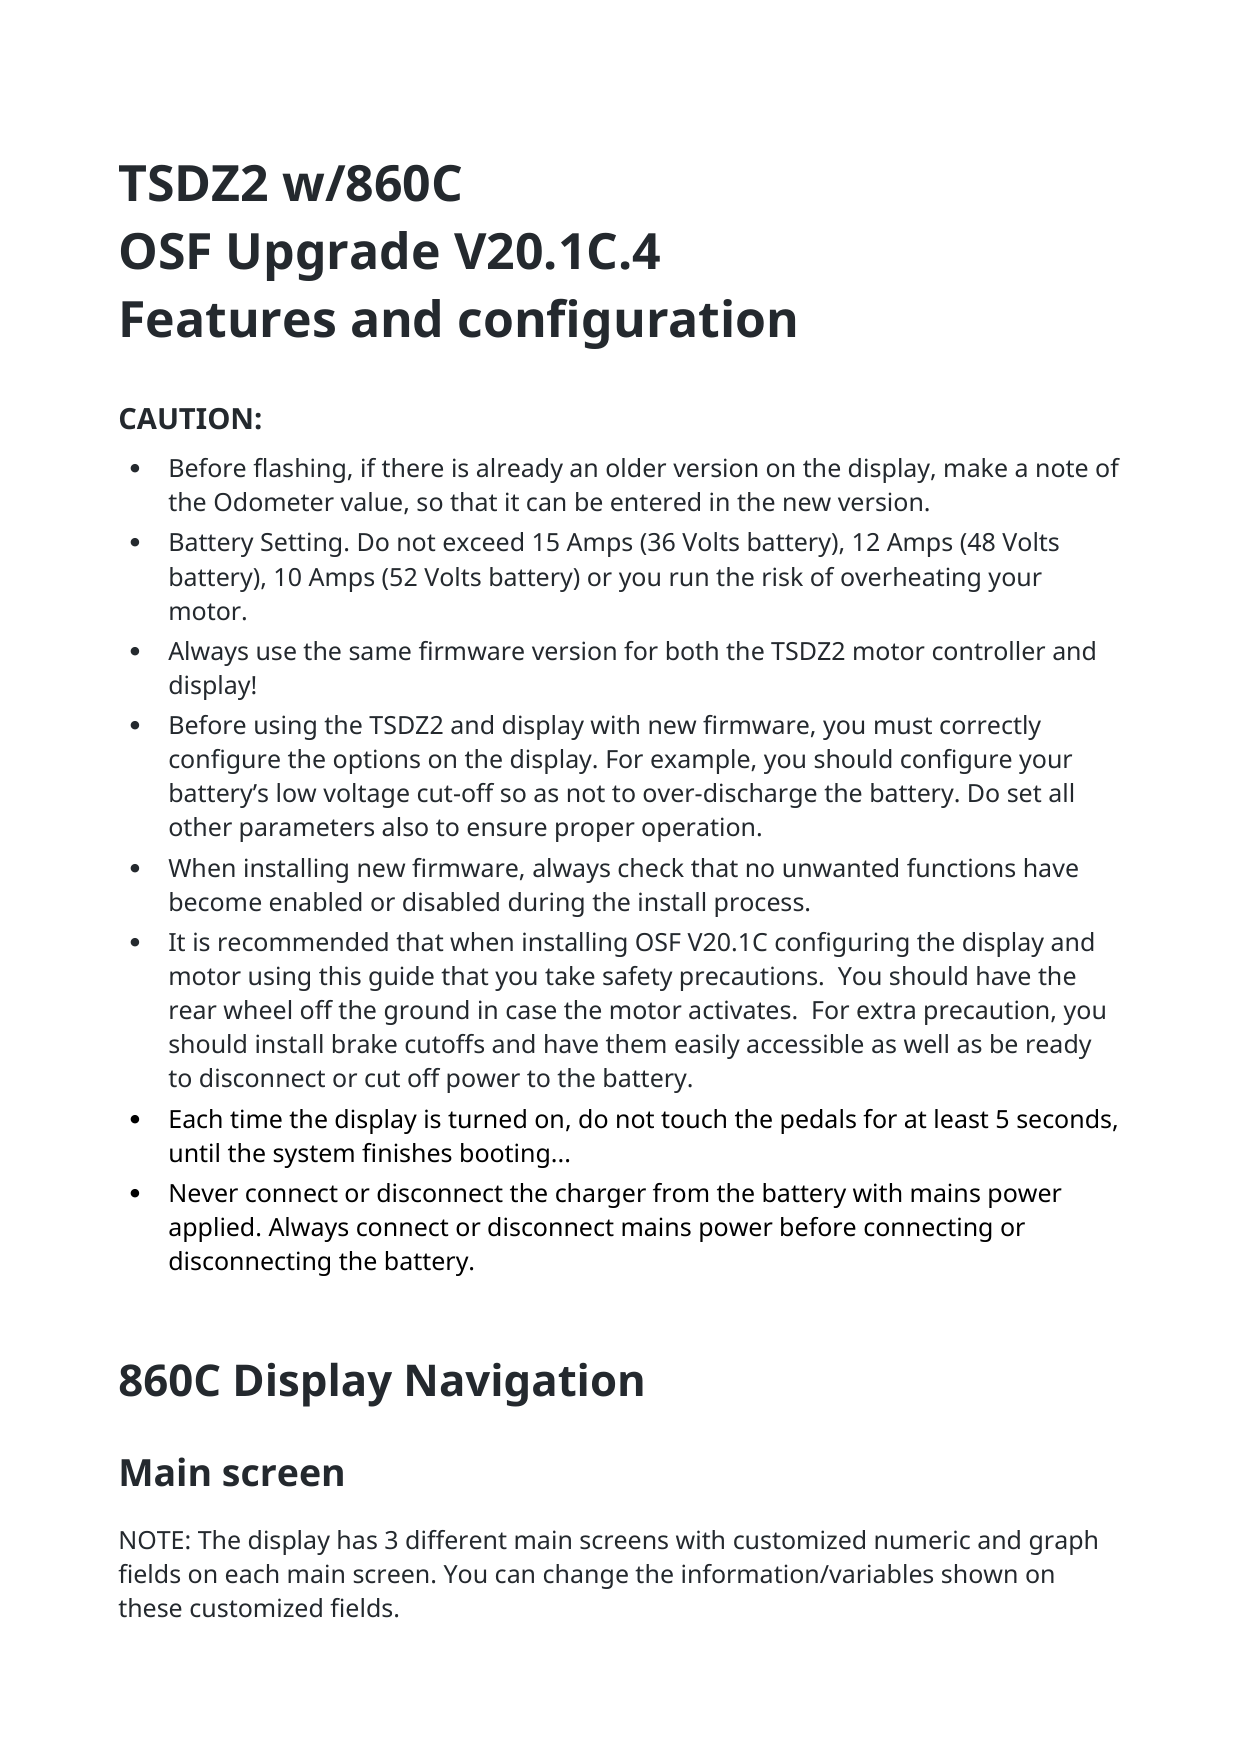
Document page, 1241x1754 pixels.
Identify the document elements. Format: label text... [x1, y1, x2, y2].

text Main screen [118, 1447, 1122, 1498]
list Before flashing, if there is already an older version on the display, make a note of the Odometer value, so that it can be entered in the new version. [131, 451, 1122, 519]
text TSDZ2 w/860C [118, 148, 888, 216]
text Features and configuration [118, 284, 1095, 352]
list Each time the display is turned on, do not touch the pedals for at least 5 seconds, until the system finishes booting... [131, 1101, 1122, 1169]
list Before using the TSDZ2 and display with new firmware, you must correctly configure the options on the display. For example, you should configure your battery’s low voltage cut-off so as not to over-discharge the battery. Do set all other parameters also to ensure proper operation. [131, 708, 1122, 844]
text CAUTION: [118, 398, 1122, 438]
list It is recommended that when installing OSF V20.1C configuring the display and motor using this guide that you take safety precautions. You should have the rear wheel off the ground in case the motor activates. For extra precaution, you should install brake cutoffs and have them easily accessible as well as be ready to disconnect or cut off power to the battery. [131, 925, 1122, 1095]
list When installing new firmware, always check that no unwanted functions have become enabled or disabled during the install process. [131, 850, 1122, 918]
text NOTE: The display has 3 different main screens with customized numeric and graph fields on each main screen. You can change the information/variables shown on these customized fields. [118, 1523, 1122, 1625]
list Always use the same firmware version for both the TSDZ2 motor controller and display! [131, 633, 1122, 702]
list Battery Setting. Do not exceed 15 Amps (36 Volts battery), 12 Amps (48 Volts battery), 10 Amps (52 Volts battery) or you run the risk of overheating your motor. [131, 525, 1122, 627]
list Never connect or disconnect the charger from the battery with mains power applied. Always connect or disconnect mains power before connecting or disconnecting the battery. [131, 1176, 1122, 1278]
text OSF Upgrade V20.1C.4 [118, 216, 888, 284]
text 860C Display Navigation [118, 1350, 1122, 1409]
